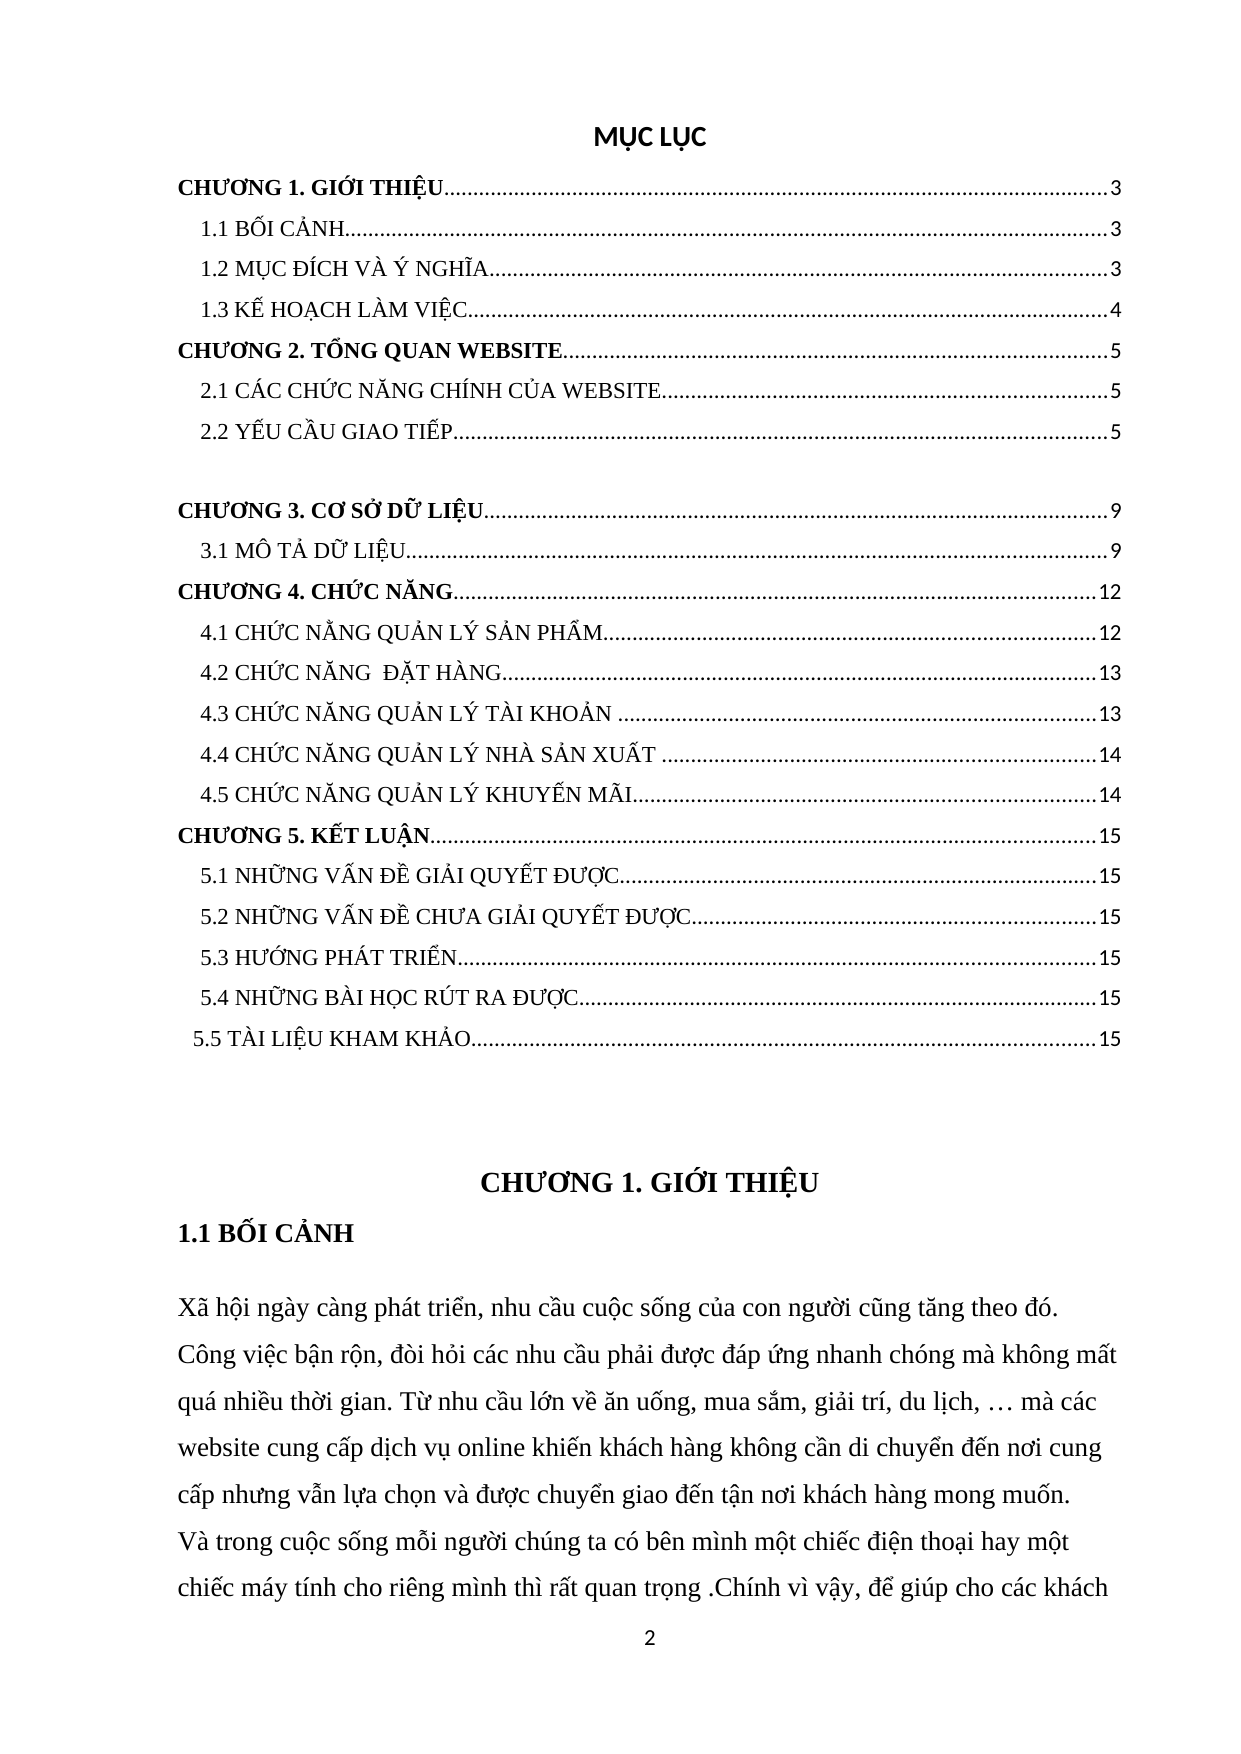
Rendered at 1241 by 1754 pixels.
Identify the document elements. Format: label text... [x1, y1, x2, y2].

text CHƯƠNG 1. GIỚI THIỆU 3 [177, 173, 1122, 201]
text 1.3 KẾ HOẠCH LÀM VIỆC 4 [200, 295, 1122, 323]
text 4.5 CHỨC NĂNG QUẢN LÝ KHUYẾN MÃI 14 [200, 780, 1122, 808]
text CHƯƠNG 5. KẾT LUẬN 15 [177, 821, 1122, 849]
text 1.2 MỤC ĐÍCH VÀ Ý NGHĨA 3 [200, 254, 1122, 282]
text 2.2 YẾU CẦU GIAO TIẾP 5 [200, 417, 1122, 445]
subtitle 1.1 BỐI CẢNH [177, 1218, 1122, 1288]
text 4.3 CHỨC NĂNG QUẢN LÝ TÀI KHOẢN 13 [200, 699, 1122, 727]
text 3.1 MÔ TẢ DỮ LIỆU 9 [200, 537, 1122, 565]
text 4.2 CHỨC NĂNG ĐẶT HÀNG 13 [200, 658, 1122, 687]
list Xã hội ngày càng phát triển, nhu cầu cuộc sống của con người cũng tăng theo đó. Công việc bận rộn, đòi hỏi các nhu cầu phải được đáp ứng nhanh chóng mà không mất quá nhiều thời gian. Từ nhu cầu lớn về ăn uống, mua sắm, giải trí, du lịch, … mà các website cung cấp dịch vụ online khiến khách hàng không cần di chuyển đến nơi cung cấp nhưng vẫn lựa chọn và được chuyển giao đến tận nơi khách hàng mong muốn. [177, 1291, 1122, 1509]
text CHƯƠNG 4. CHỨC NĂNG 12 [177, 577, 1122, 605]
text CHƯƠNG 1. GIỚI THIỆU [177, 1165, 1122, 1198]
text CHƯƠNG 3. CƠ SỞ DỮ LIỆU 9 [177, 496, 1122, 524]
text 5.1 NHỮNG VẤN ĐỀ GIẢI QUYẾT ĐƯỢC 15 [200, 862, 1122, 890]
text 5.2 NHỮNG VẤN ĐỀ CHƯA GIẢI QUYẾT ĐƯỢC 15 [200, 902, 1122, 930]
text 4.1 CHỨC NẰNG QUẢN LÝ SẢN PHẨM 12 [200, 618, 1122, 646]
text MỤC LỤC [177, 118, 1122, 154]
text CHƯƠNG 2. TỔNG QUAN WEBSITE 5 [177, 336, 1122, 364]
list Và trong cuộc sống mỗi người chúng ta có bên mình một chiếc điện thoại hay một chiếc máy tính cho riêng mình thì rất quan trọng .Chính vì vậy, để giúp cho các khách [177, 1525, 1122, 1603]
text 5.4 NHỮNG BÀI HỌC RÚT RA ĐƯỢC 15 [200, 983, 1122, 1012]
text 5.3 HƯỚNG PHÁT TRIỂN 15 [200, 943, 1122, 971]
text 4.4 CHỨC NĂNG QUẢN LÝ NHÀ SẢN XUẤT 14 [200, 740, 1122, 768]
text 5.5 TÀI LIỆU KHAM KHẢO 15 [177, 1024, 1122, 1052]
text 2.1 CÁC CHỨC NĂNG CHÍNH CỦA WEBSITE 5 [200, 376, 1122, 404]
text 1.1 BỐI CẢNH 3 [200, 214, 1122, 242]
